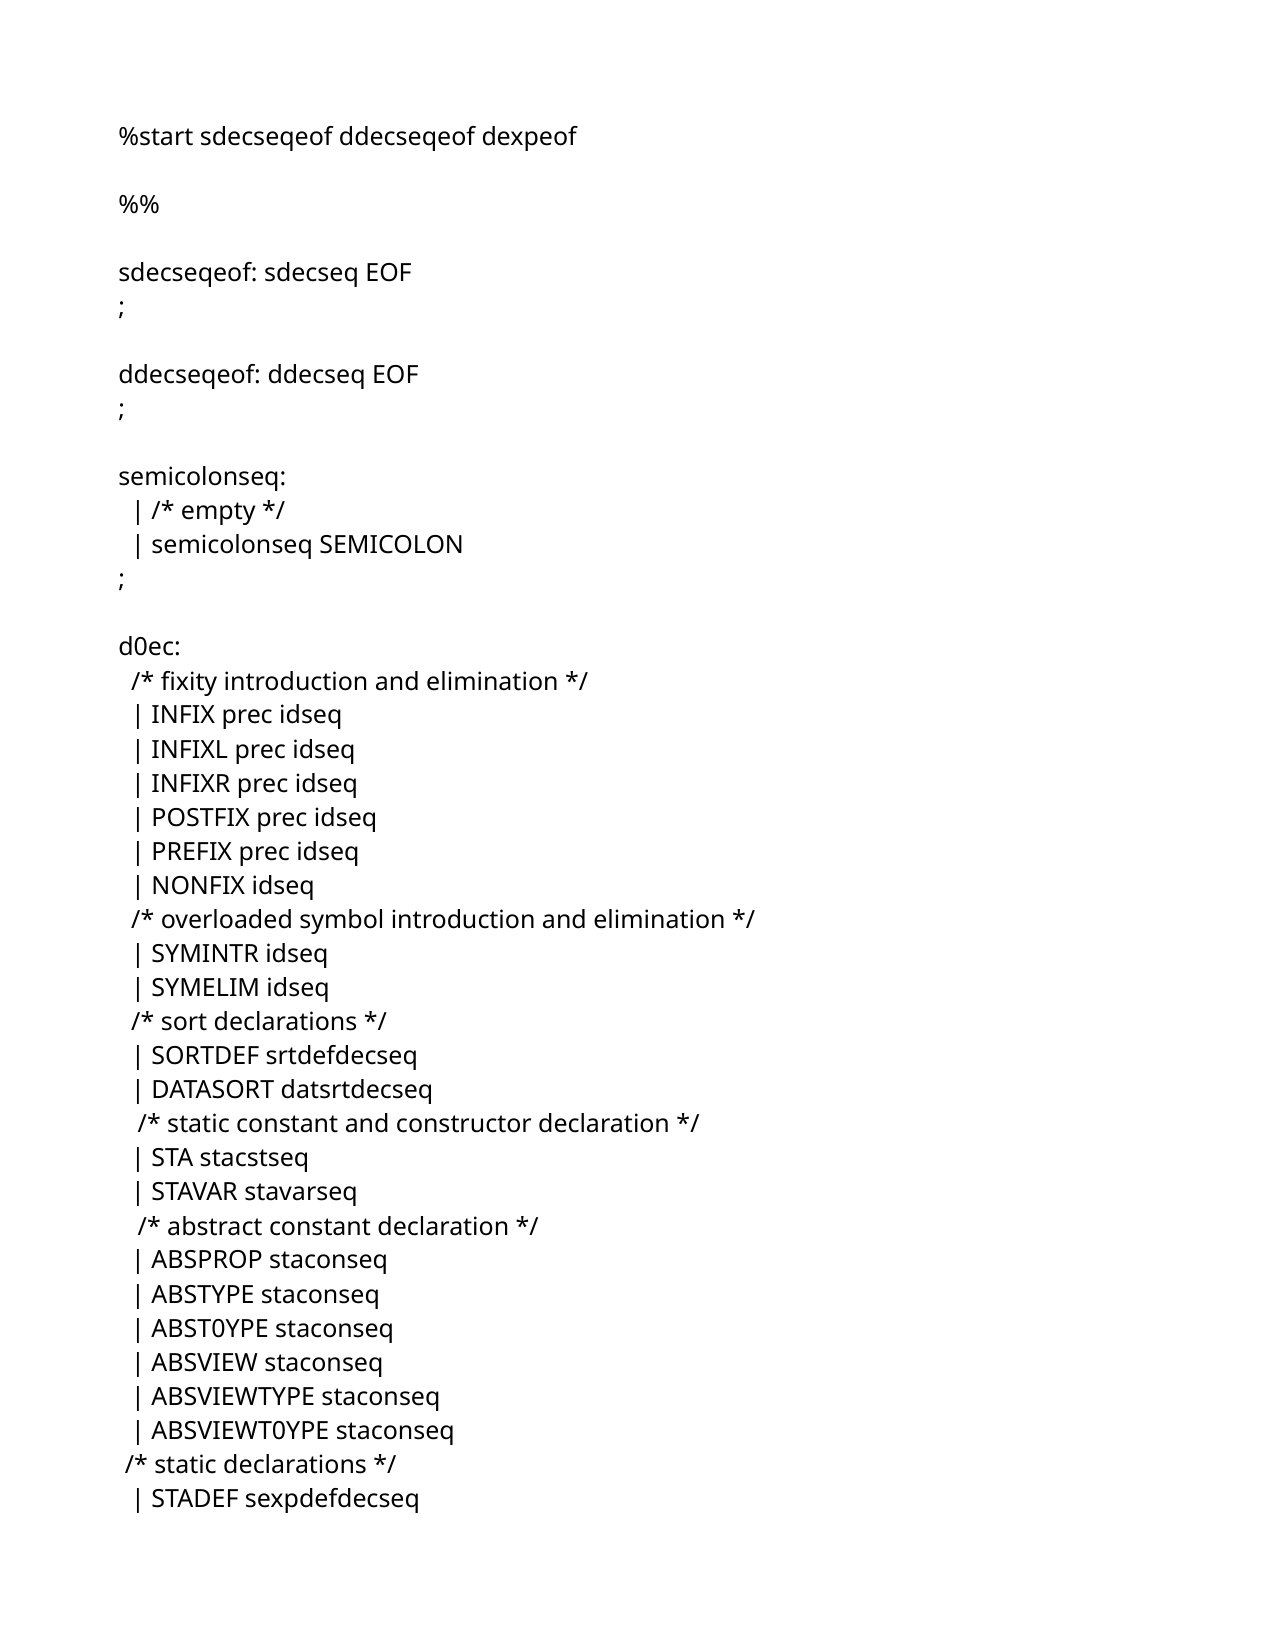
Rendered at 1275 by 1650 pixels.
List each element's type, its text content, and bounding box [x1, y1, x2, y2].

text | STA stacstseq [118, 1140, 1157, 1174]
text ddecseqeof: ddecseq EOF [118, 357, 1157, 391]
text /* static declarations */ [118, 1447, 1157, 1481]
text | ABSPROP staconseq [118, 1242, 1157, 1276]
text semicolonseq: [118, 459, 1157, 493]
text d0ec: [118, 629, 1157, 663]
text /* overloaded symbol introduction and elimination */ [118, 902, 1157, 936]
text | INFIX prec idseq [118, 697, 1157, 731]
text | NONFIX idseq [118, 867, 1157, 902]
text ; [118, 561, 1157, 595]
text | INFIXR prec idseq [118, 765, 1157, 799]
text | DATASORT datsrtdecseq [118, 1072, 1157, 1106]
text | PREFIX prec idseq [118, 833, 1157, 867]
text | STADEF sexpdefdecseq [118, 1481, 1157, 1515]
text | STAVAR stavarseq [118, 1174, 1157, 1208]
text sdecseqeof: sdecseq EOF [118, 254, 1157, 288]
text | INFIXL prec idseq [118, 731, 1157, 765]
text | semicolonseq SEMICOLON [118, 527, 1157, 561]
text | ABSVIEWT0YPE staconseq [118, 1412, 1157, 1447]
text | ABSVIEWTYPE staconseq [118, 1378, 1157, 1412]
text | ABSTYPE staconseq [118, 1276, 1157, 1310]
text | SORTDEF srtdefdecseq [118, 1038, 1157, 1072]
text | ABSVIEW staconseq [118, 1344, 1157, 1378]
text | SYMINTR idseq [118, 936, 1157, 970]
text | SYMELIM idseq [118, 970, 1157, 1004]
text /* sort declarations */ [118, 1004, 1157, 1038]
text | POSTFIX prec idseq [118, 799, 1157, 833]
text ; [118, 288, 1157, 322]
text %% [118, 186, 1157, 220]
text /* fixity introduction and elimination */ [118, 663, 1157, 697]
text /* static constant and constructor declaration */ [118, 1106, 1157, 1140]
text | /* empty */ [118, 493, 1157, 527]
text %start sdecseqeof ddecseqeof dexpeof [118, 118, 1157, 152]
text /* abstract constant declaration */ [118, 1208, 1157, 1242]
text ; [118, 391, 1157, 425]
text | ABST0YPE staconseq [118, 1310, 1157, 1344]
